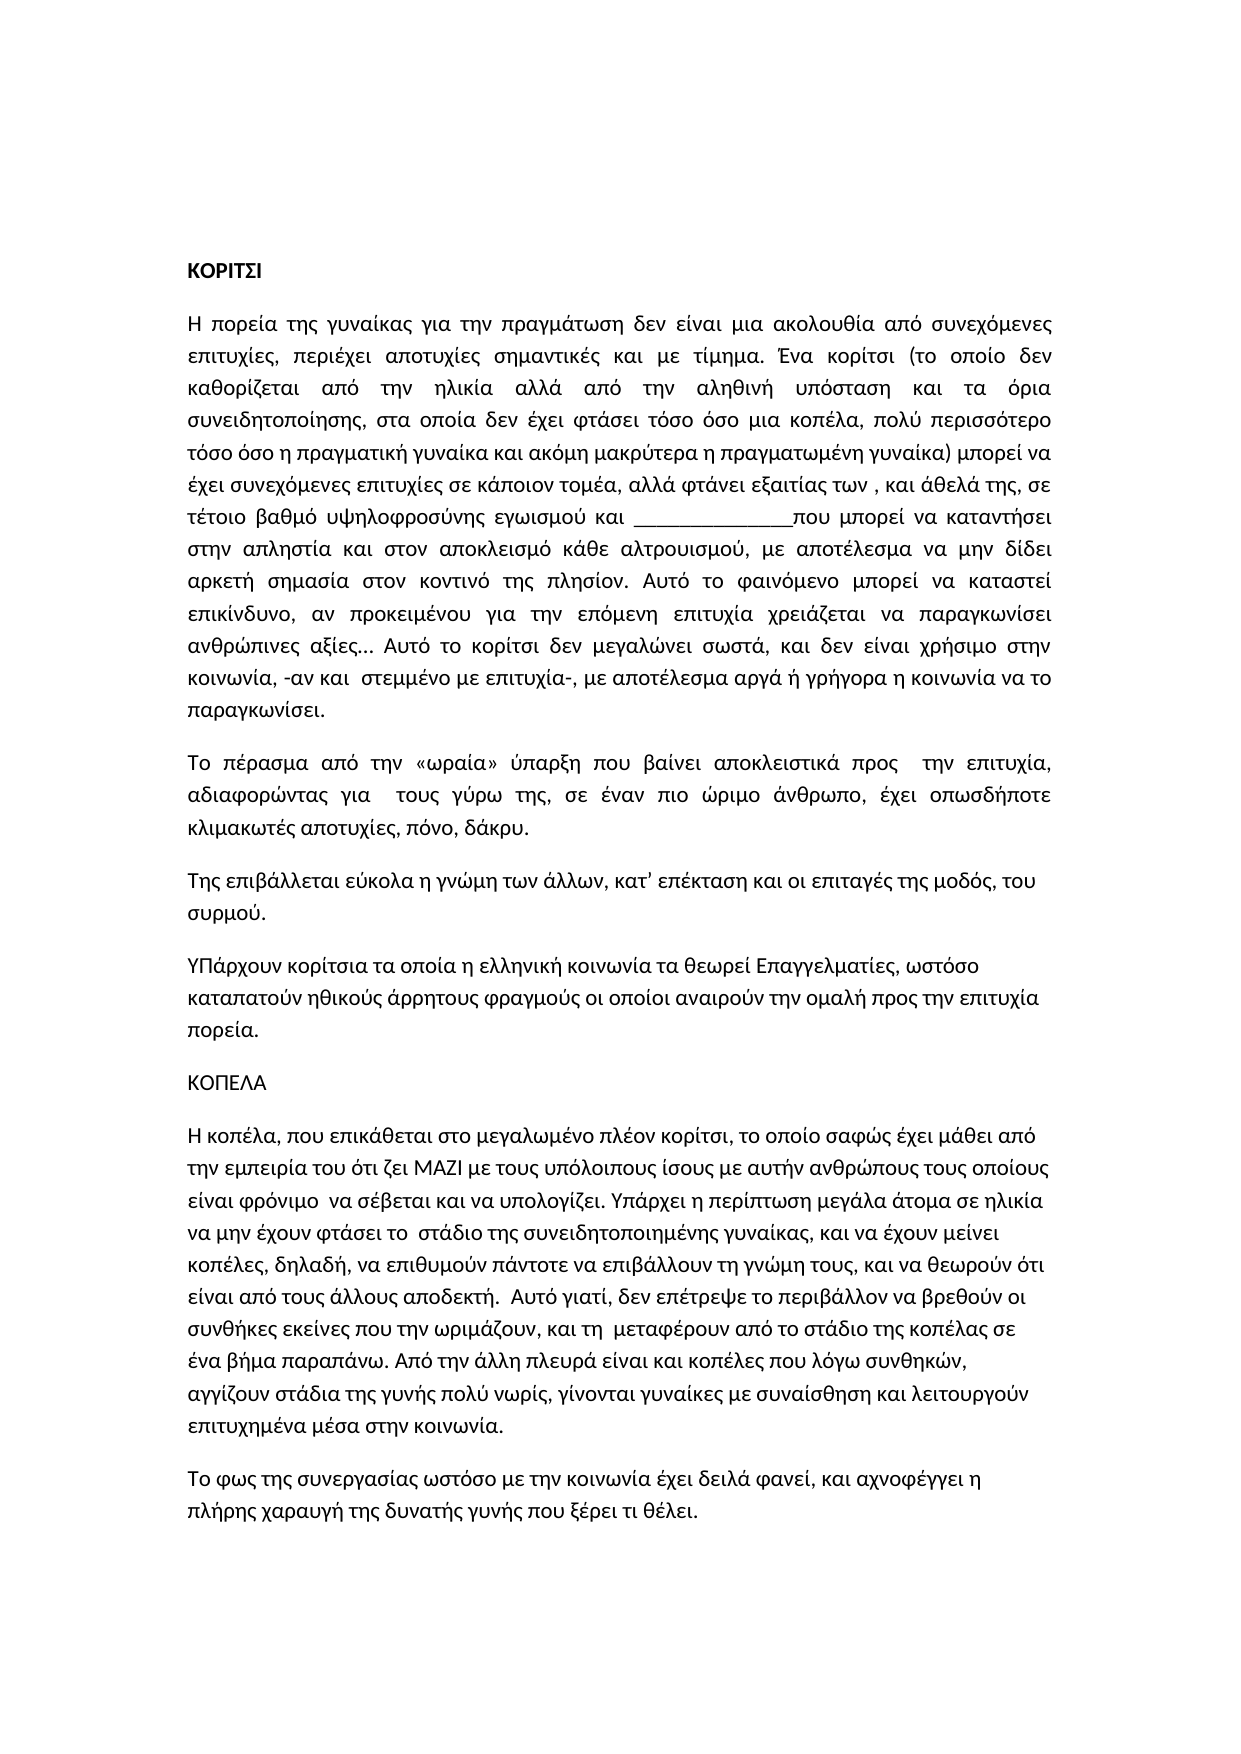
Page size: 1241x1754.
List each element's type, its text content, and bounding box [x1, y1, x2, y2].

text YΠάρχουν κορίτσια τα οποία η ελληνική κοινωνία τα θεωρεί Επαγγελματίες, ωστόσο καταπατούν ηθικούς άρρητους φραγμούς οι οποίοι αναιρούν την ομαλή προς την επιτυχία πορεία. [187, 951, 1053, 1043]
text H πορεία της γυναίκας για την πραγμάτωση δεν είναι μια ακολουθία από συνεχόμενες επιτυχίες, περιέχει αποτυχίες σημαντικές και με τίμημα. Ένα κορίτσι (το οποίο δεν καθορίζεται από την ηλικία αλλά από την αληθινή υπόσταση και τα όρια συνειδητοποίησης, στα οποία δεν έχει φτάσει τόσο όσο μια κοπέλα, πολύ περισσότερο τόσο όσο η πραγματική γυναίκα και ακόμη μακρύτερα η πραγματωμένη γυναίκα) μπορεί να έχει συνεχόμενες επιτυχίες σε κάποιον τομέα, αλλά φτάνει εξαιτίας των , και άθελά της, σε τέτοιο βαθμό υψηλοφροσύνης εγωισμού και ______________που μπορεί να καταντήσει στην απληστία και στον αποκλεισμό κάθε αλτρουισμού, με αποτέλεσμα να μην δίδει αρκετή σημασία στον κοντινό της πλησίον. Αυτό το φαινόμενο μπορεί να καταστεί επικίνδυνο, αν προκειμένου για την επόμενη επιτυχία χρειάζεται να παραγκωνίσει ανθρώπινες αξίες… Αυτό το κορίτσι δεν μεγαλώνει σωστά, και δεν είναι χρήσιμο στην κοινωνία, -αν και στεμμένο με επιτυχία-, με αποτέλεσμα αργά ή γρήγορα η κοινωνία να το παραγκωνίσει. [187, 309, 1053, 723]
text To φως της συνεργασίας ωστόσο με την κοινωνία έχει δειλά φανεί, και αχνοφέγγει η πλήρης χαραυγή της δυνατής γυνής που ξέρει τι θέλει. [187, 1464, 1053, 1524]
text Το πέρασμα από την «ωραία» ύπαρξη που βαίνει αποκλειστικά προς την επιτυχία, αδιαφορώντας για τους γύρω της, σε έναν πιο ώριμο άνθρωπο, έχει οπωσδήποτε κλιμακωτές αποτυχίες, πόνο, δάκρυ. [187, 748, 1053, 841]
text ΚΟΠΕΛΑ [187, 1068, 1053, 1096]
text Η κοπέλα, που επικάθεται στο μεγαλωμένο πλέον κορίτσι, το οποίο σαφώς έχει μάθει από την εμπειρία του ότι ζει ΜΑΖΙ με τους υπόλοιπους ίσους με αυτήν ανθρώπους τους οποίους είναι φρόνιμο να σέβεται και να υπολογίζει. Υπάρχει η περίπτωση μεγάλα άτομα σε ηλικία να μην έχουν φτάσει το στάδιο της συνειδητοποιημένης γυναίκας, και να έχουν μείνει κοπέλες, δηλαδή, να επιθυμούν πάντοτε να επιβάλλουν τη γνώμη τους, και να θεωρούν ότι είναι από τους άλλους αποδεκτή. Αυτό γιατί, δεν επέτρεψε το περιβάλλον να βρεθούν οι συνθήκες εκείνες που την ωριμάζουν, και τη μεταφέρουν από το στάδιο της κοπέλας σε ένα βήμα παραπάνω. Από την άλλη πλευρά είναι και κοπέλες που λόγω συνθηκών, αγγίζουν στάδια της γυνής πολύ νωρίς, γίνονται γυναίκες με συναίσθηση και λειτουργούν επιτυχημένα μέσα στην κοινωνία. [187, 1121, 1053, 1439]
text Της επιβάλλεται εύκολα η γνώμη των άλλων, κατ’ επέκταση και οι επιταγές της μοδός, του συρμού. [187, 866, 1053, 926]
text ΚΟΡΙΤΣΙ [187, 256, 1053, 284]
